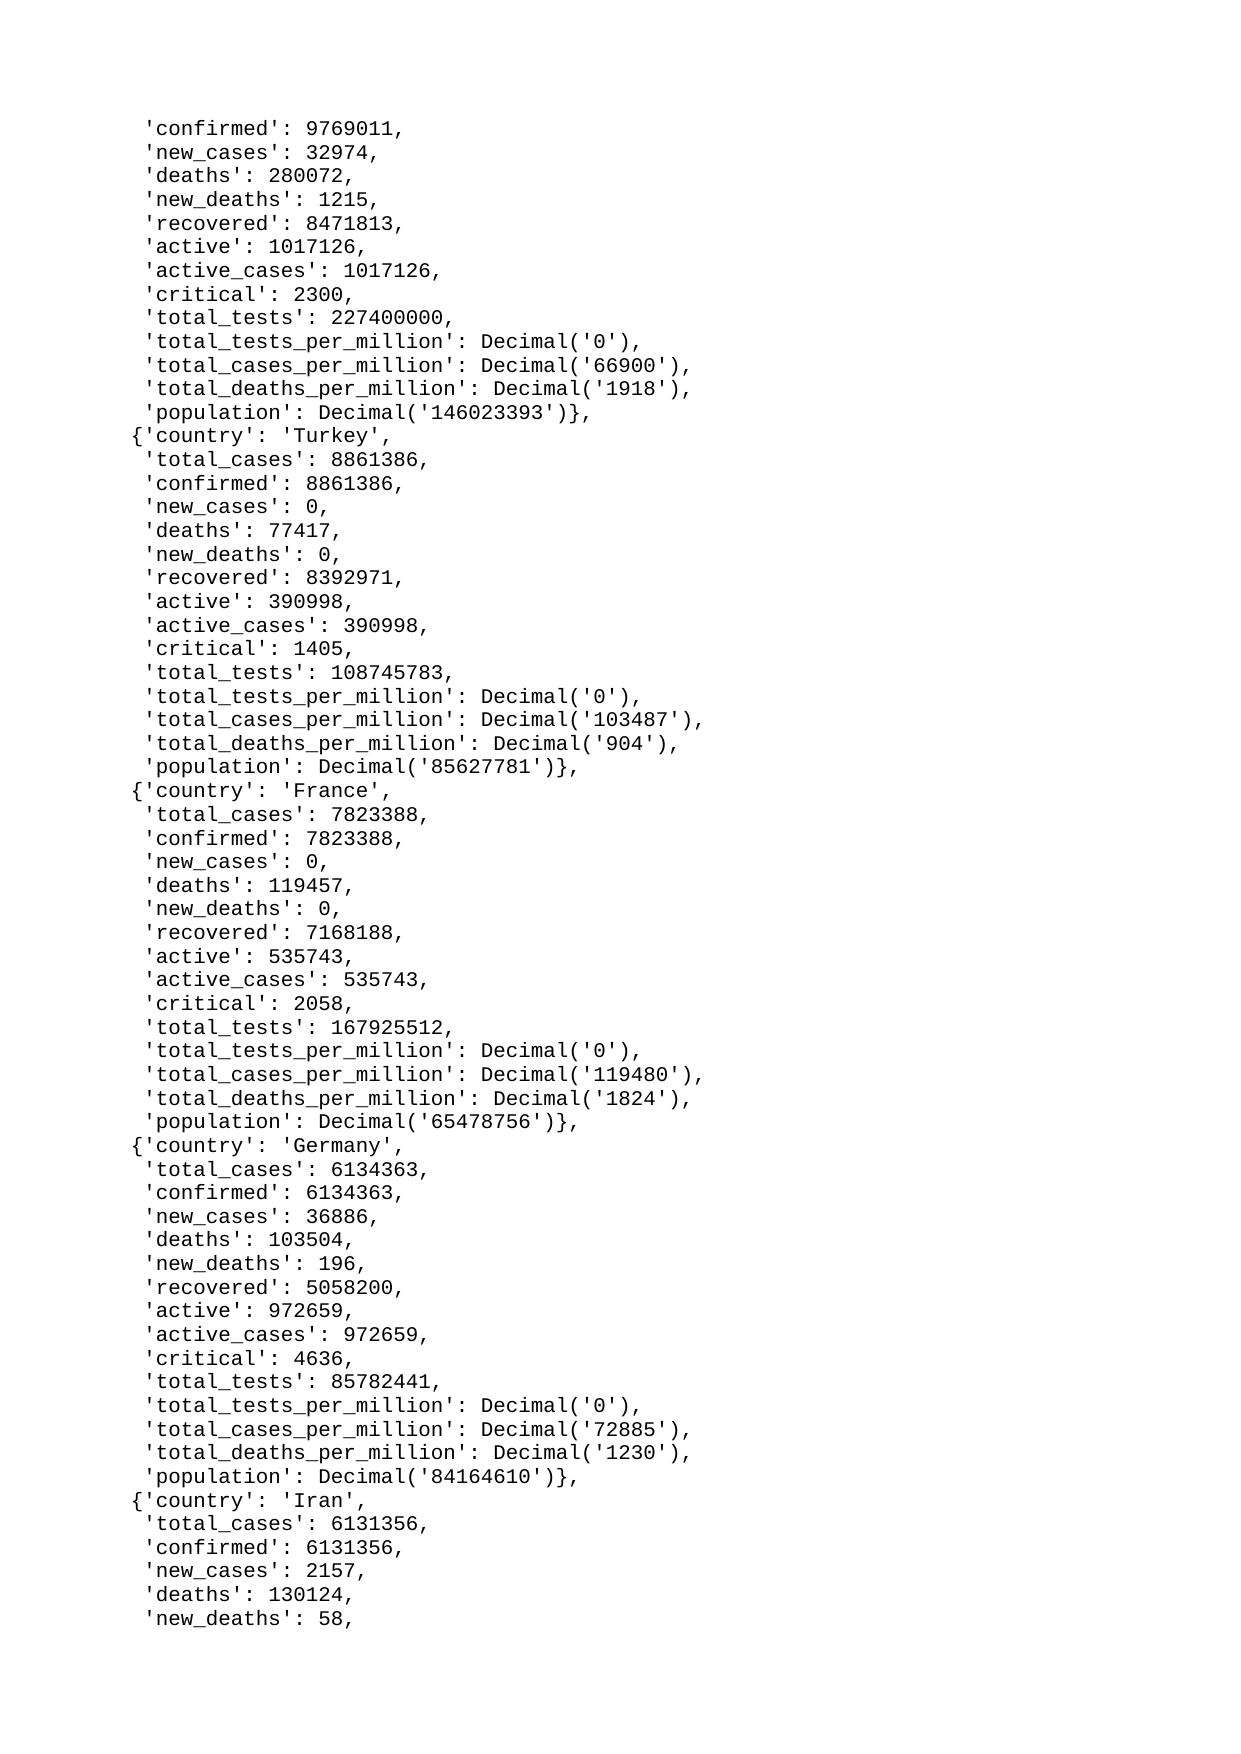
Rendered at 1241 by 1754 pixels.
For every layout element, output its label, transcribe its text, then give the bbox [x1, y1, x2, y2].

text 'confirmed': 6131356, [118, 1537, 1122, 1561]
text 'total_tests_per_million': Decimal('0'), [118, 686, 1122, 709]
text 'total_cases': 8861386, [118, 449, 1122, 473]
text 'confirmed': 8861386, [118, 473, 1122, 496]
text 'confirmed': 6134363, [118, 1182, 1122, 1206]
text {'country': 'France', [118, 780, 1122, 804]
text {'country': 'Germany', [118, 1135, 1122, 1158]
text 'total_cases': 6134363, [118, 1158, 1122, 1182]
text 'recovered': 8471813, [118, 213, 1122, 236]
text 'total_deaths_per_million': Decimal('1824'), [118, 1088, 1122, 1111]
text 'active': 535743, [118, 946, 1122, 969]
text 'deaths': 119457, [118, 875, 1122, 898]
text 'new_deaths': 58, [118, 1608, 1122, 1631]
text 'new_deaths': 0, [118, 544, 1122, 567]
text 'new_cases': 2157, [118, 1561, 1122, 1584]
text 'total_cases_per_million': Decimal('103487'), [118, 709, 1122, 733]
text 'recovered': 8392971, [118, 567, 1122, 591]
text 'active': 1017126, [118, 236, 1122, 260]
text 'population': Decimal('146023393')}, [118, 402, 1122, 426]
text {'country': 'Iran', [118, 1489, 1122, 1513]
text 'total_cases_per_million': Decimal('66900'), [118, 354, 1122, 378]
text 'total_deaths_per_million': Decimal('1918'), [118, 378, 1122, 402]
text 'total_cases': 6131356, [118, 1513, 1122, 1537]
text 'recovered': 5058200, [118, 1277, 1122, 1300]
text 'active': 390998, [118, 591, 1122, 615]
text 'deaths': 77417, [118, 520, 1122, 544]
text 'active_cases': 390998, [118, 615, 1122, 638]
text 'new_deaths': 1215, [118, 189, 1122, 213]
text 'recovered': 7168188, [118, 922, 1122, 946]
text 'population': Decimal('65478756')}, [118, 1111, 1122, 1135]
text 'total_cases_per_million': Decimal('72885'), [118, 1419, 1122, 1442]
text 'total_tests_per_million': Decimal('0'), [118, 1395, 1122, 1419]
text {'country': 'Turkey', [118, 426, 1122, 449]
text 'total_tests': 108745783, [118, 662, 1122, 686]
text 'critical': 1405, [118, 638, 1122, 662]
text 'critical': 2058, [118, 993, 1122, 1017]
text 'deaths': 130124, [118, 1584, 1122, 1608]
text 'total_tests': 85782441, [118, 1371, 1122, 1395]
text 'critical': 4636, [118, 1348, 1122, 1371]
text 'total_deaths_per_million': Decimal('904'), [118, 733, 1122, 757]
text 'new_deaths': 0, [118, 898, 1122, 922]
text 'active_cases': 972659, [118, 1324, 1122, 1348]
text 'total_tests': 227400000, [118, 307, 1122, 331]
text 'new_cases': 0, [118, 496, 1122, 520]
text 'deaths': 103504, [118, 1229, 1122, 1253]
text 'new_cases': 32974, [118, 142, 1122, 165]
text 'population': Decimal('85627781')}, [118, 757, 1122, 780]
text 'total_cases_per_million': Decimal('119480'), [118, 1064, 1122, 1088]
text 'new_cases': 0, [118, 851, 1122, 875]
text 'total_tests': 167925512, [118, 1017, 1122, 1040]
text 'new_cases': 36886, [118, 1206, 1122, 1229]
text 'critical': 2300, [118, 284, 1122, 307]
text 'active': 972659, [118, 1300, 1122, 1324]
text 'confirmed': 9769011, [118, 118, 1122, 142]
text 'active_cases': 1017126, [118, 260, 1122, 284]
text 'total_cases': 7823388, [118, 804, 1122, 827]
text 'total_tests_per_million': Decimal('0'), [118, 331, 1122, 354]
text 'deaths': 280072, [118, 165, 1122, 189]
text 'new_deaths': 196, [118, 1253, 1122, 1277]
text 'total_deaths_per_million': Decimal('1230'), [118, 1442, 1122, 1466]
text 'population': Decimal('84164610')}, [118, 1466, 1122, 1489]
text 'total_tests_per_million': Decimal('0'), [118, 1040, 1122, 1064]
text 'confirmed': 7823388, [118, 827, 1122, 851]
text 'active_cases': 535743, [118, 969, 1122, 993]
